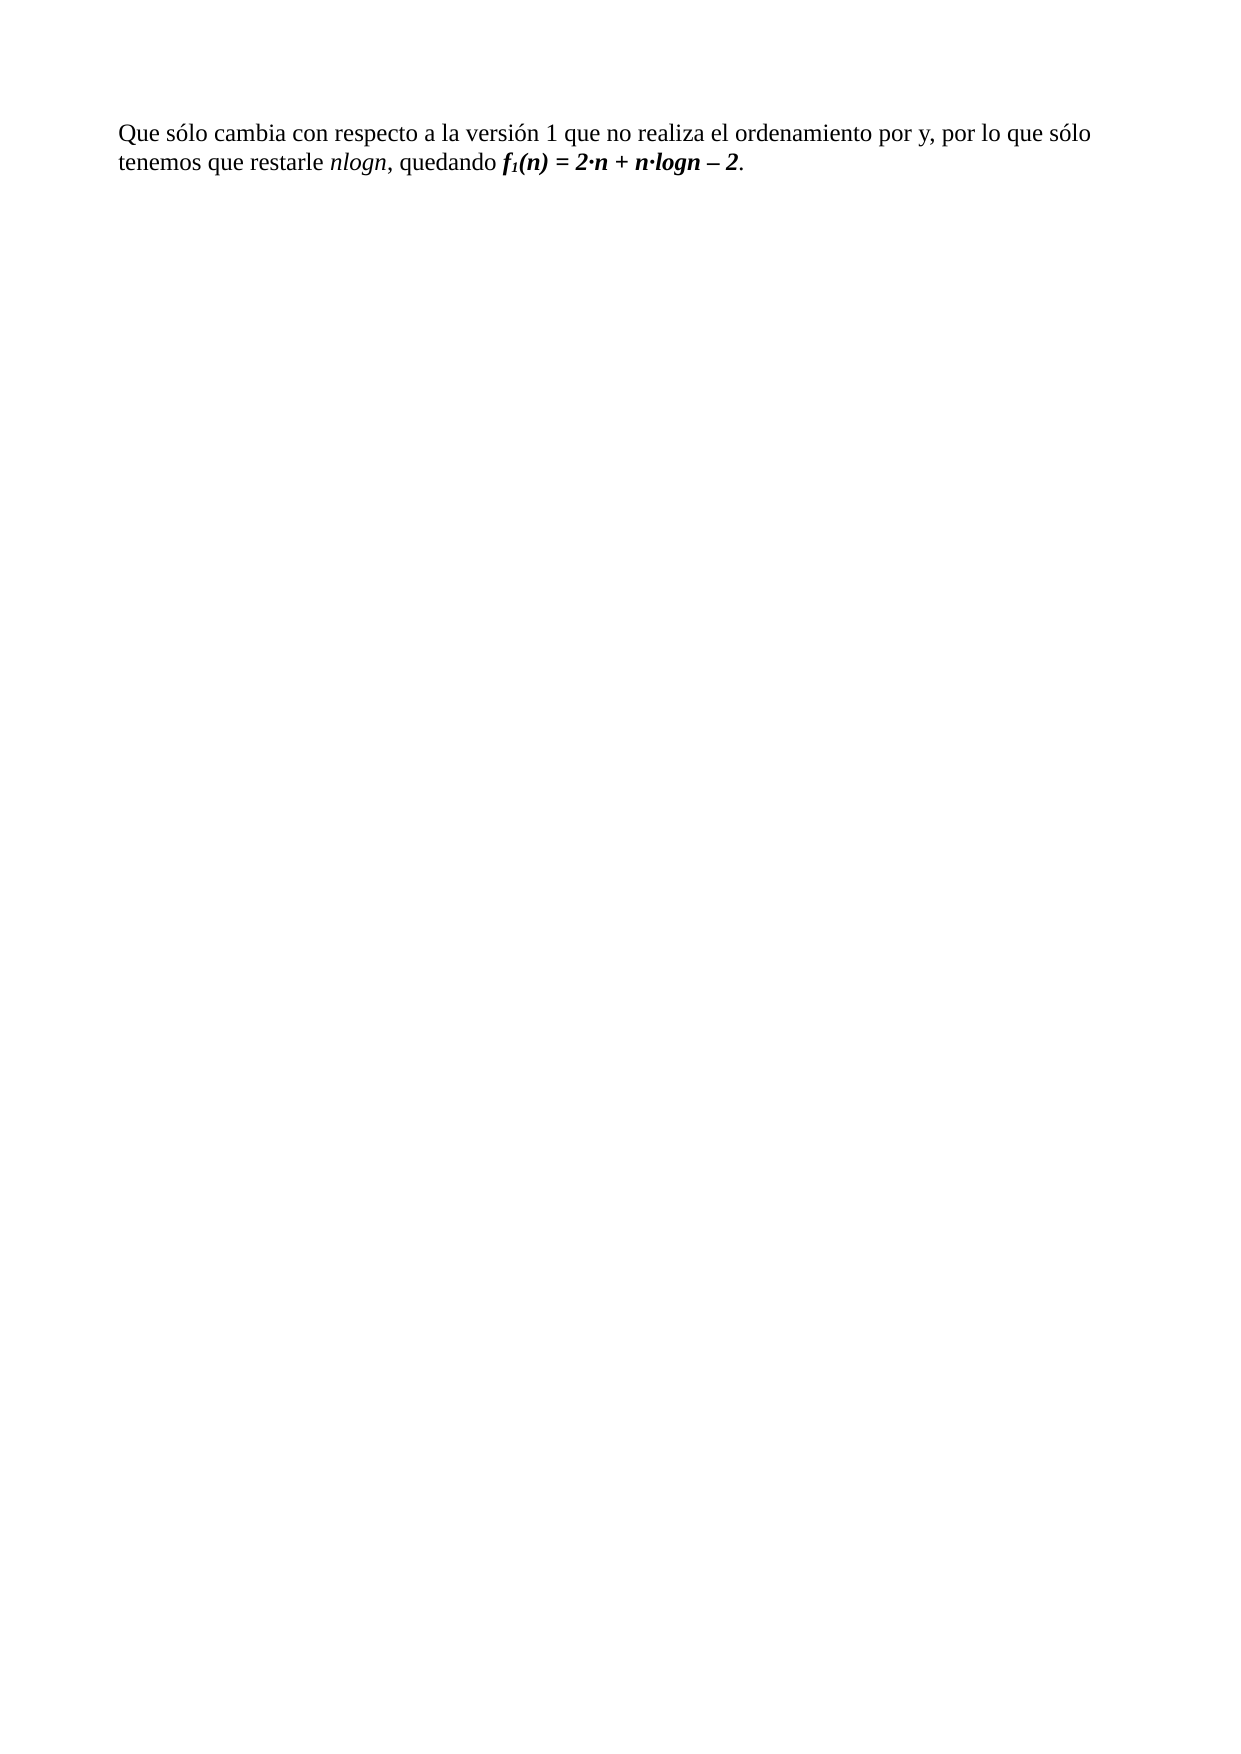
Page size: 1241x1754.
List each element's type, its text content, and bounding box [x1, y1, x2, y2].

text Que sólo cambia con respecto a la versión 1 que no realiza el ordenamiento por y, por lo que sólo tenemos que restarle nlogn, quedando f1(n) = 2·n + n·logn – 2. [118, 118, 1122, 176]
